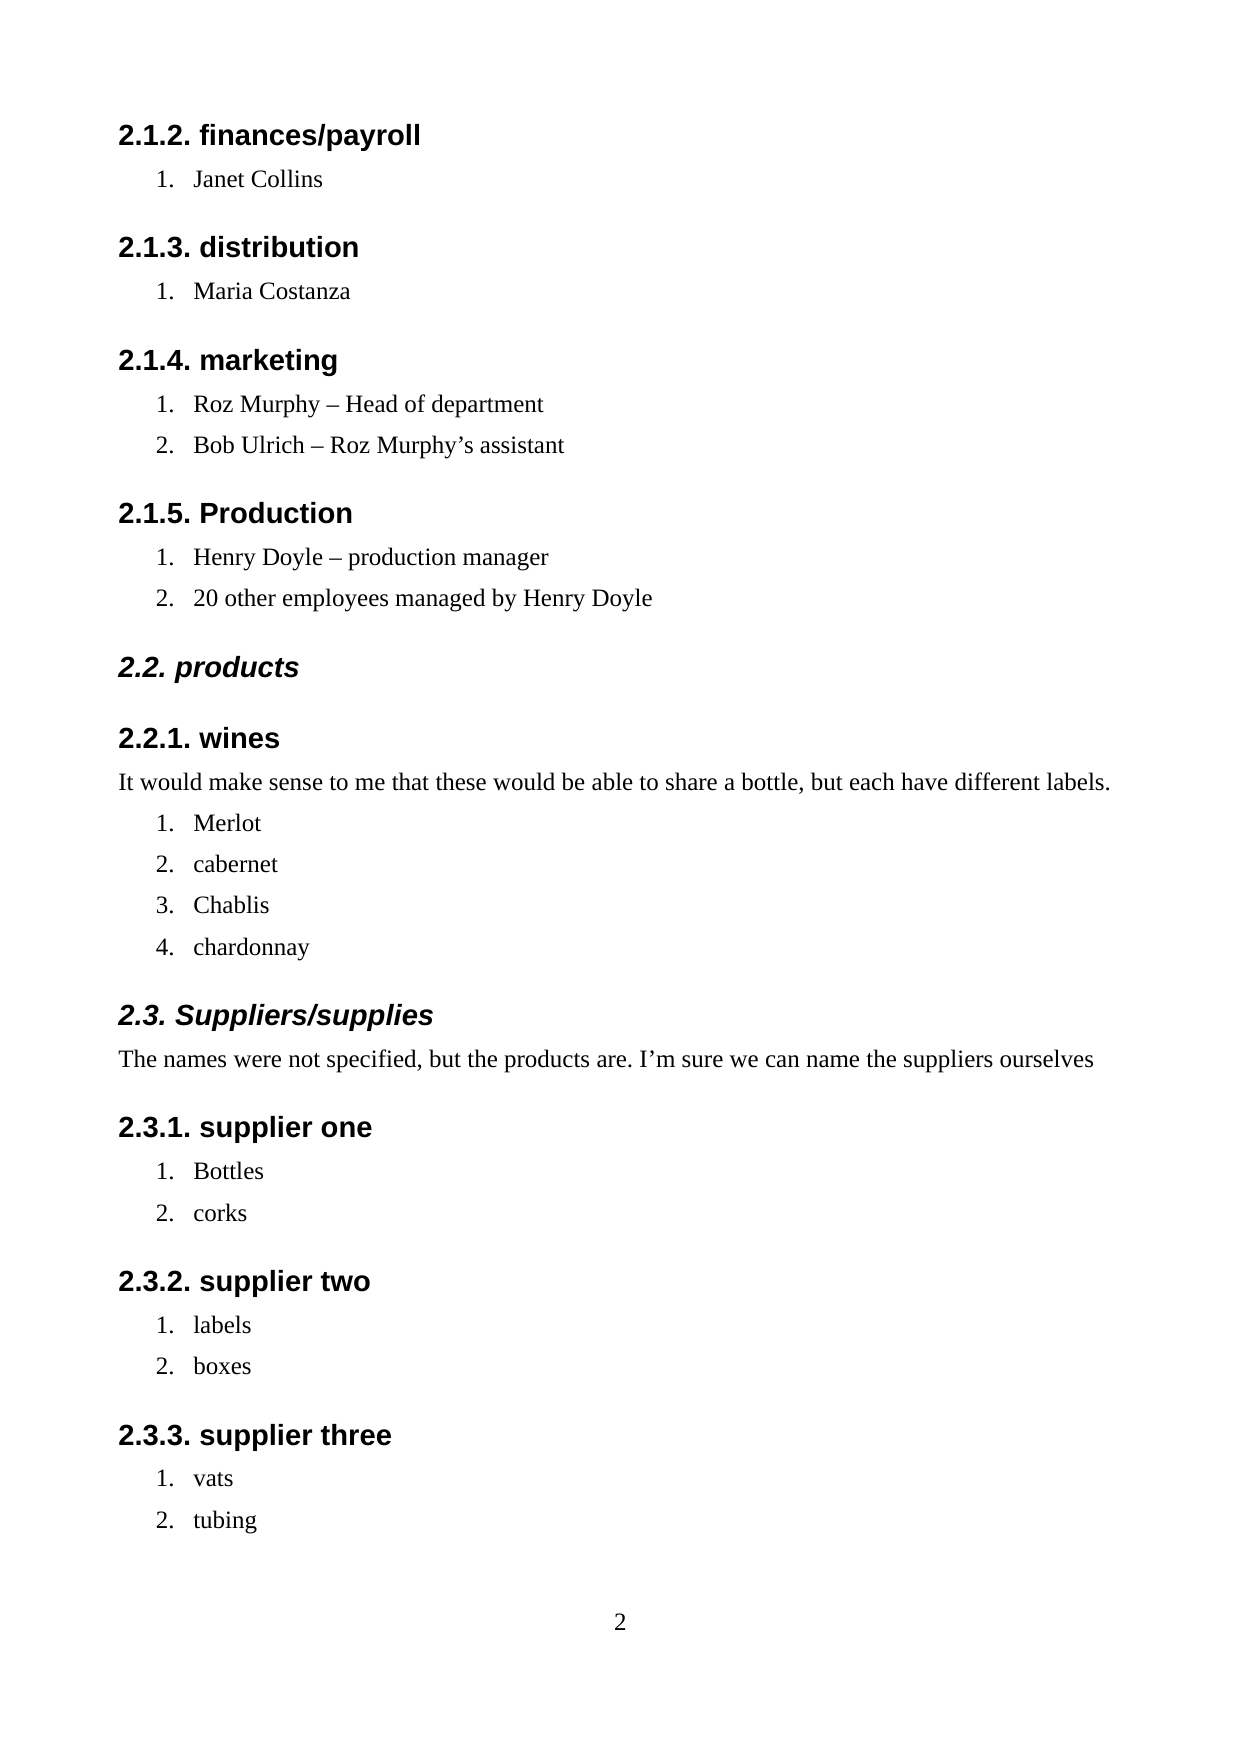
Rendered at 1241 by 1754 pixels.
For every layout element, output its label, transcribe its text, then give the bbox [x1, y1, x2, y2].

list vats [156, 1463, 1122, 1492]
text The names were not specified, but the products are. I’m sure we can name the suppliers ourselves [118, 1044, 1122, 1073]
subtitle Production [118, 496, 1122, 530]
subtitle wines [118, 721, 1122, 754]
list cabernet [156, 849, 1122, 878]
list corks [156, 1198, 1122, 1226]
list boxes [156, 1351, 1122, 1380]
subtitle supplier one [118, 1110, 1122, 1144]
list tubing [156, 1505, 1122, 1533]
list Bob Ulrich – Roz Murphy’s assistant [156, 430, 1122, 459]
list 20 other employees managed by Henry Doyle [156, 583, 1122, 612]
list Maria Costanza [156, 276, 1122, 305]
list chardonnay [156, 932, 1122, 961]
subtitle marketing [118, 343, 1122, 376]
list Janet Collins [156, 164, 1122, 193]
list Merlot [156, 808, 1122, 837]
subtitle supplier three [118, 1417, 1122, 1451]
list Roz Murphy – Head of department [156, 389, 1122, 417]
subtitle distribution [118, 230, 1122, 264]
subtitle products [118, 650, 1122, 683]
subtitle Suppliers/supplies [118, 998, 1122, 1032]
subtitle finances/payroll [118, 118, 1122, 152]
list Bottles [156, 1156, 1122, 1185]
list Henry Doyle – production manager [156, 542, 1122, 571]
list labels [156, 1310, 1122, 1339]
list Chablis [156, 891, 1122, 919]
subtitle supplier two [118, 1264, 1122, 1297]
text It would make sense to me that these would be able to share a bottle, but each have different labels. [118, 767, 1122, 796]
